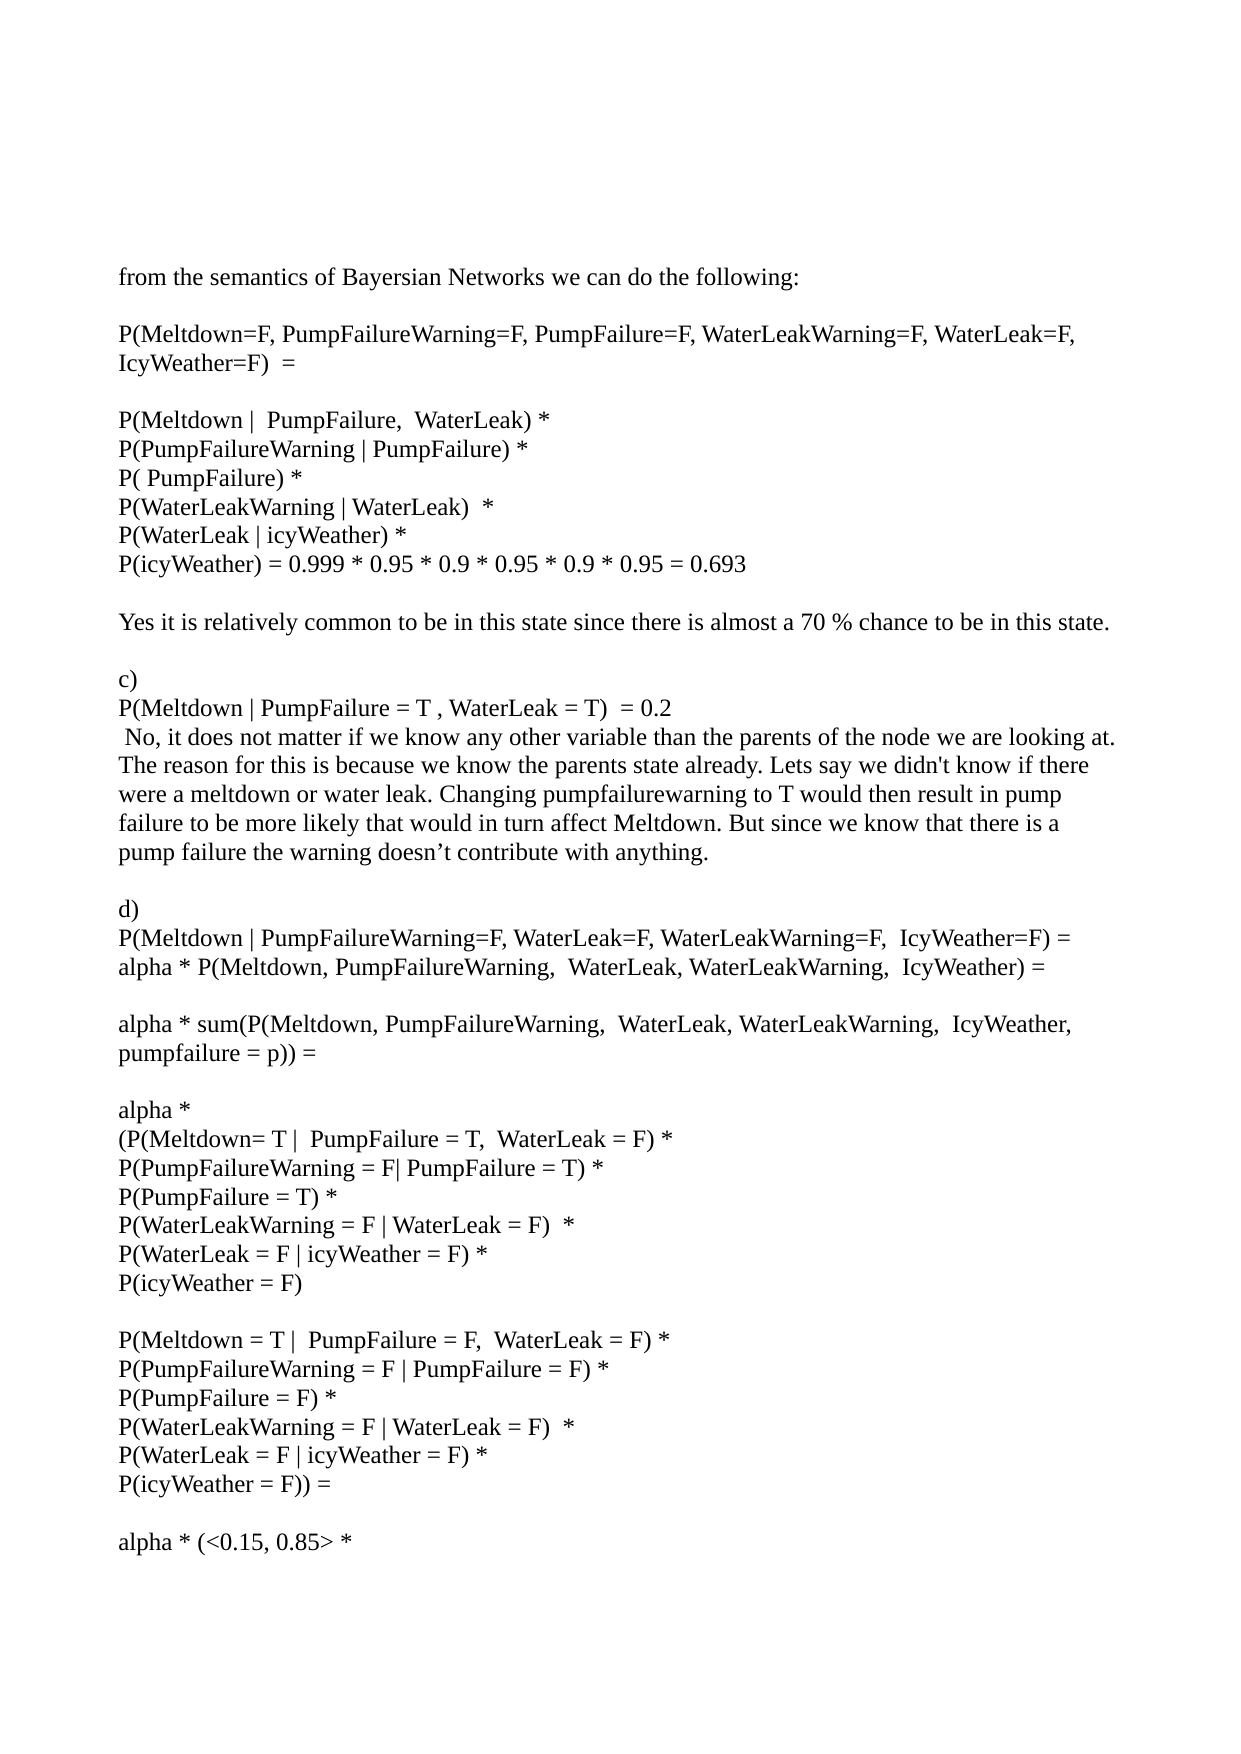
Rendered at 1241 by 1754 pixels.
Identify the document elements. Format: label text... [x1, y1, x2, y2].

text P(WaterLeak | icyWeather) * [118, 521, 1122, 549]
text No, it does not matter if we know any other variable than the parents of the node we are looking at. The reason for this is because we know the parents state already. Lets say we didn't know if there were a meltdown or water leak. Changing pumpfailurewarning to T would then result in pump failure to be more likely that would in turn affect Meltdown. But since we know that there is a pump failure the warning doesn’t contribute with anything. [118, 722, 1122, 866]
text P(Meltdown | PumpFailure = T , WaterLeak = T) = 0.2 [118, 693, 1122, 722]
text P(PumpFailureWarning | PumpFailure) * [118, 434, 1122, 463]
text alpha * [118, 1096, 1122, 1124]
text from the semantics of Bayersian Networks we can do the following: [118, 262, 1122, 291]
text P(Meltdown | PumpFailureWarning=F, WaterLeak=F, WaterLeakWarning=F, IcyWeather=F) = [118, 923, 1122, 952]
text P(icyWeather = F)) = [118, 1469, 1122, 1498]
text P(PumpFailureWarning = F | PumpFailure = F) * [118, 1354, 1122, 1383]
text alpha * P(Meltdown, PumpFailureWarning, WaterLeak, WaterLeakWarning, IcyWeather) = [118, 952, 1122, 981]
text P(Meltdown=F, PumpFailureWarning=F, PumpFailure=F, WaterLeakWarning=F, WaterLeak=F, IcyWeather=F) = [118, 319, 1122, 377]
text (P(Meltdown= T | PumpFailure = T, WaterLeak = F) * [118, 1124, 1122, 1153]
text P(icyWeather = F) [118, 1268, 1122, 1297]
text P(WaterLeak = F | icyWeather = F) * [118, 1239, 1122, 1268]
text P(PumpFailureWarning = F| PumpFailure = T) * [118, 1153, 1122, 1182]
text P( PumpFailure) * [118, 463, 1122, 492]
text P(PumpFailure = F) * [118, 1383, 1122, 1412]
text c) [118, 664, 1122, 693]
text alpha * sum(P(Meltdown, PumpFailureWarning, WaterLeak, WaterLeakWarning, IcyWeather, pumpfailure = p)) = [118, 1009, 1122, 1067]
text Yes it is relatively common to be in this state since there is almost a 70 % chance to be in this state. [118, 607, 1122, 636]
text d) [118, 894, 1122, 923]
text P(WaterLeakWarning = F | WaterLeak = F) * [118, 1412, 1122, 1441]
text P(Meltdown | PumpFailure, WaterLeak) * [118, 406, 1122, 434]
text P(WaterLeak = F | icyWeather = F) * [118, 1441, 1122, 1469]
text P(WaterLeakWarning = F | WaterLeak = F) * [118, 1211, 1122, 1239]
text alpha * (<0.15, 0.85> * [118, 1527, 1122, 1556]
text P(icyWeather) = 0.999 * 0.95 * 0.9 * 0.95 * 0.9 * 0.95 = 0.693 [118, 549, 1122, 578]
text P(Meltdown = T | PumpFailure = F, WaterLeak = F) * [118, 1326, 1122, 1354]
text P(WaterLeakWarning | WaterLeak) * [118, 492, 1122, 521]
text P(PumpFailure = T) * [118, 1182, 1122, 1211]
